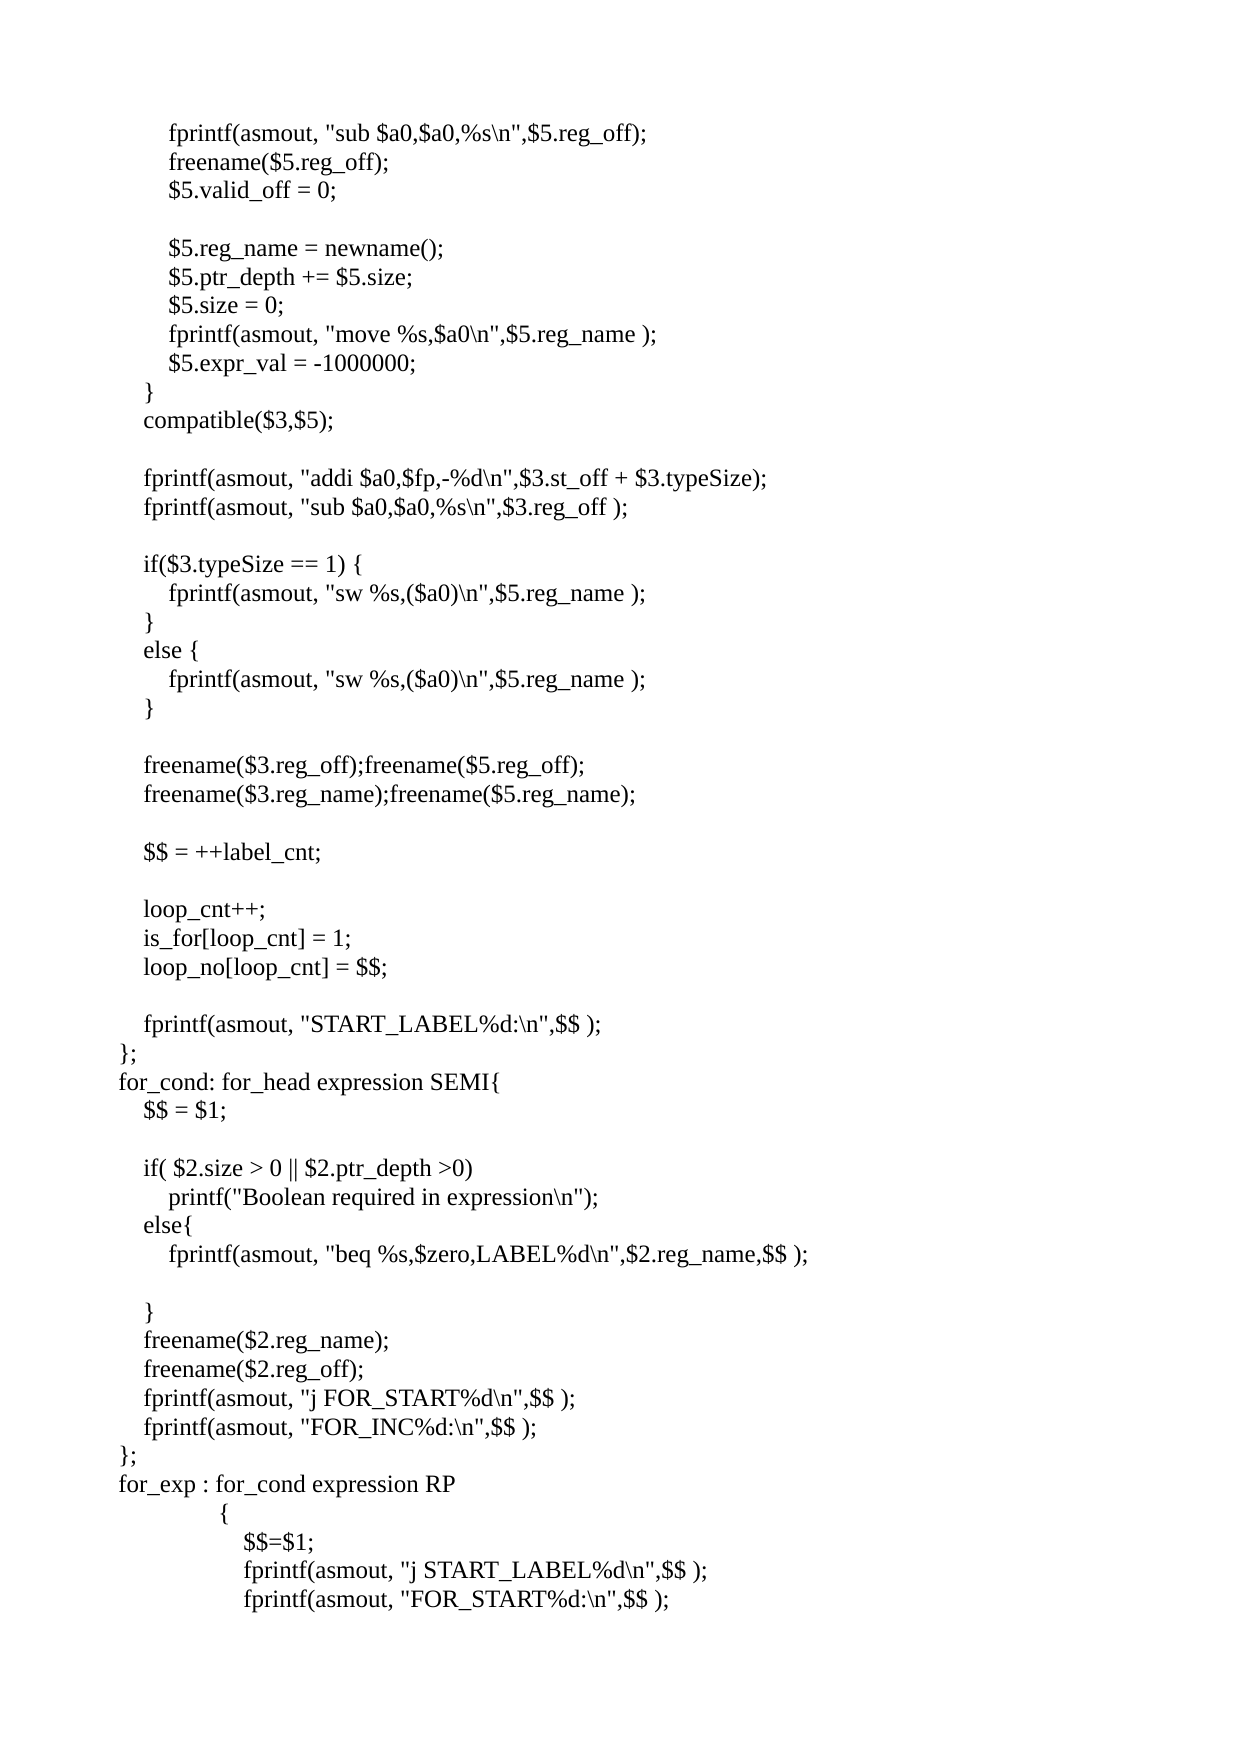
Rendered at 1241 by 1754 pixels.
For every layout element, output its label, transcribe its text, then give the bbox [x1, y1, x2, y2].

text if($3.typeSize == 1) { [118, 549, 1122, 578]
text freename($5.reg_off); [118, 147, 1122, 176]
text { [118, 1498, 1122, 1527]
text $5.reg_name = newname(); [118, 233, 1122, 262]
text fprintf(asmout, "sub $a0,$a0,%s\n",$3.reg_off ); [118, 492, 1122, 521]
text is_for[loop_cnt] = 1; [118, 923, 1122, 952]
text $5.expr_val = -1000000; [118, 348, 1122, 377]
text if( $2.size > 0 || $2.ptr_depth >0) [118, 1153, 1122, 1182]
text } [118, 377, 1122, 406]
text } [118, 693, 1122, 722]
text freename($3.reg_name);freename($5.reg_name); [118, 779, 1122, 808]
text $5.ptr_depth += $5.size; [118, 262, 1122, 291]
text }; [118, 1441, 1122, 1469]
text fprintf(asmout, "FOR_START%d:\n",$$ ); [118, 1584, 1122, 1613]
text $$=$1; [118, 1527, 1122, 1556]
text loop_no[loop_cnt] = $$; [118, 952, 1122, 981]
text else{ [118, 1211, 1122, 1239]
text fprintf(asmout, "beq %s,$zero,LABEL%d\n",$2.reg_name,$$ ); [118, 1239, 1122, 1268]
text fprintf(asmout, "sub $a0,$a0,%s\n",$5.reg_off); [118, 118, 1122, 147]
text fprintf(asmout, "sw %s,($a0)\n",$5.reg_name ); [118, 664, 1122, 693]
text $5.size = 0; [118, 291, 1122, 319]
text fprintf(asmout, "sw %s,($a0)\n",$5.reg_name ); [118, 578, 1122, 607]
text fprintf(asmout, "move %s,$a0\n",$5.reg_name ); [118, 319, 1122, 348]
text fprintf(asmout, "addi $a0,$fp,-%d\n",$3.st_off + $3.typeSize); [118, 463, 1122, 492]
text $$ = ++label_cnt; [118, 837, 1122, 866]
text freename($3.reg_off);freename($5.reg_off); [118, 751, 1122, 779]
text fprintf(asmout, "START_LABEL%d:\n",$$ ); [118, 1009, 1122, 1038]
text freename($2.reg_name); [118, 1326, 1122, 1354]
text freename($2.reg_off); [118, 1354, 1122, 1383]
text printf("Boolean required in expression\n"); [118, 1182, 1122, 1211]
text }; [118, 1038, 1122, 1067]
text } [118, 607, 1122, 636]
text else { [118, 636, 1122, 664]
text fprintf(asmout, "j START_LABEL%d\n",$$ ); [118, 1556, 1122, 1584]
text fprintf(asmout, "FOR_INC%d:\n",$$ ); [118, 1412, 1122, 1441]
text $5.valid_off = 0; [118, 176, 1122, 204]
text $$ = $1; [118, 1096, 1122, 1124]
text fprintf(asmout, "j FOR_START%d\n",$$ ); [118, 1383, 1122, 1412]
text for_exp : for_cond expression RP [118, 1469, 1122, 1498]
text for_cond: for_head expression SEMI{ [118, 1067, 1122, 1096]
text loop_cnt++; [118, 894, 1122, 923]
text compatible($3,$5); [118, 406, 1122, 434]
text } [118, 1297, 1122, 1326]
